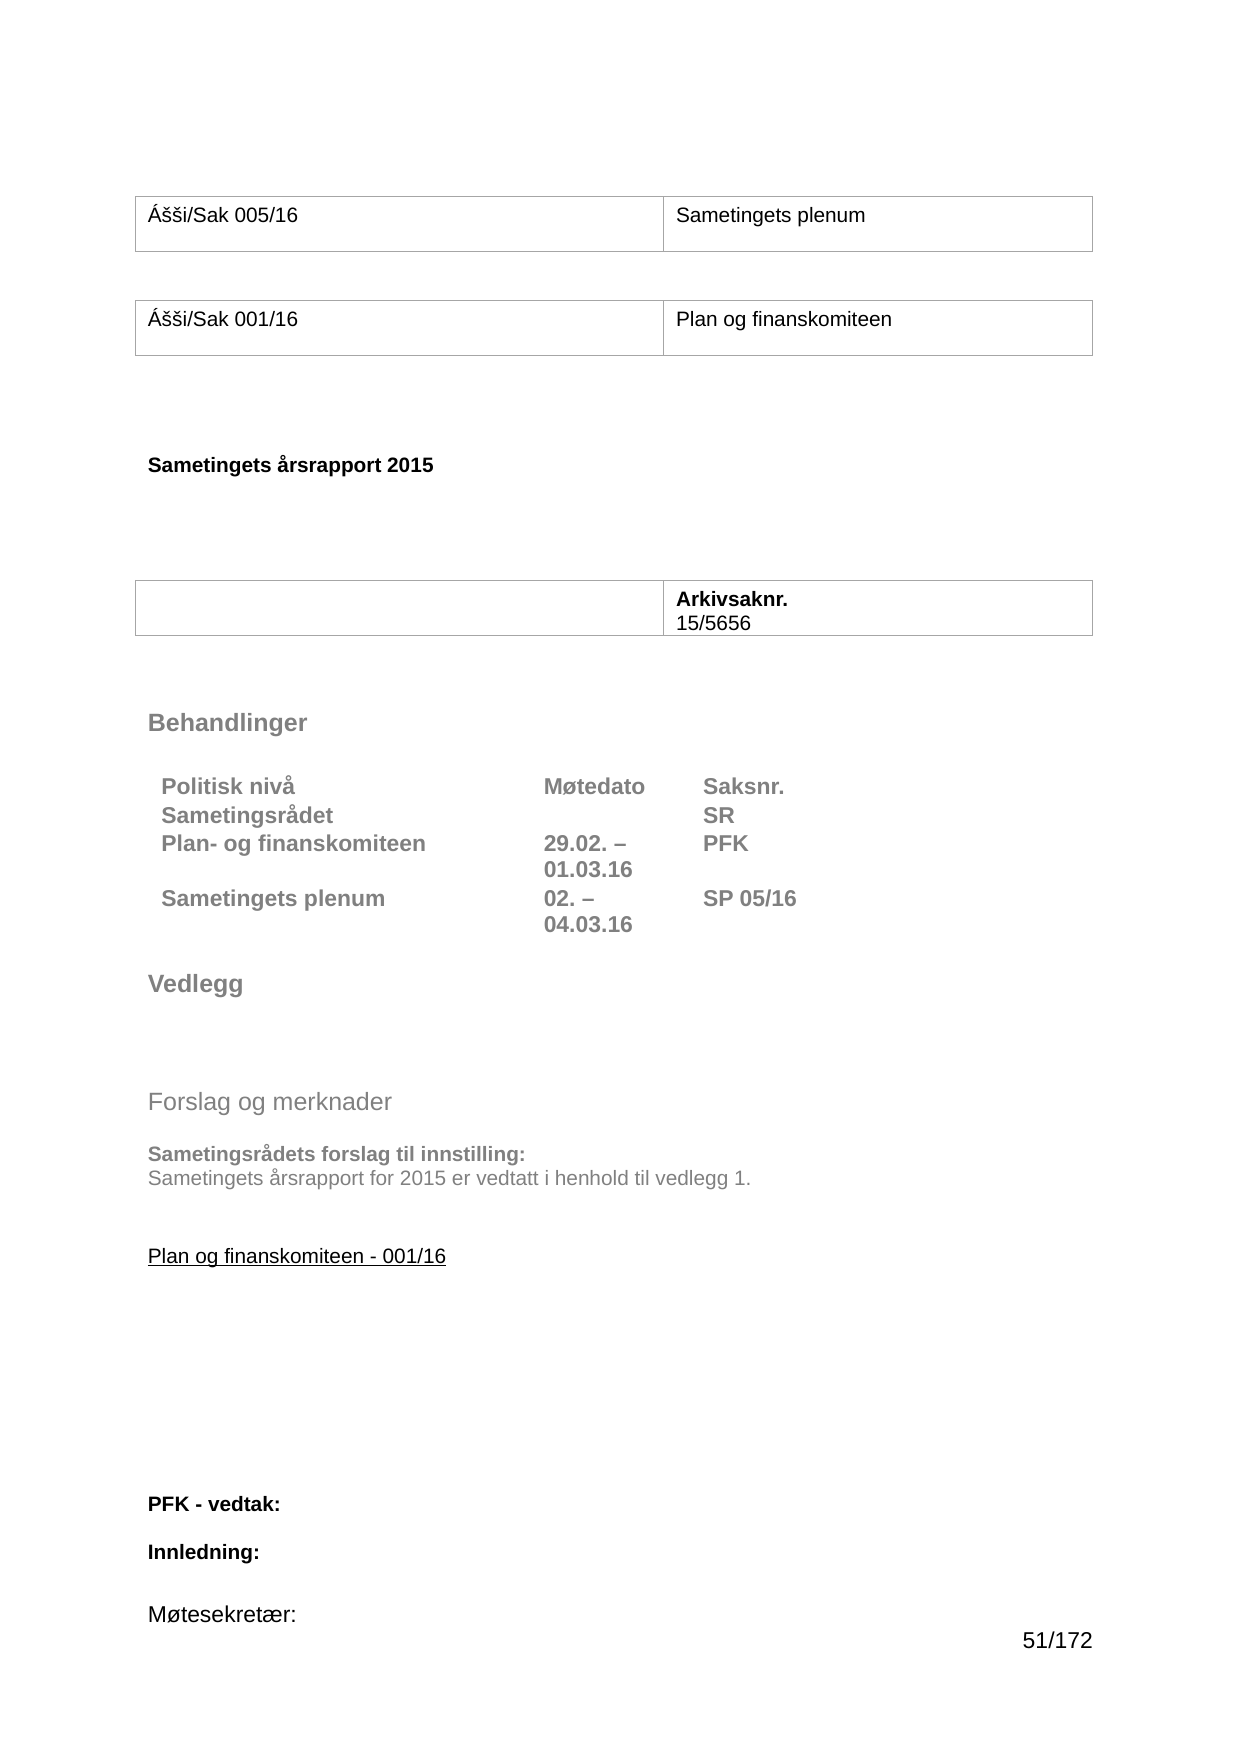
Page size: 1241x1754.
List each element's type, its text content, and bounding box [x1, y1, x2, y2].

table_cell SP 05/16 [689, 884, 1056, 939]
table_cell [664, 636, 1092, 659]
table_header Forslag og merknader Sametingsrådets forslag til innstilling: Sametingets årsrapport for 2015 er vedtatt i henhold til vedlegg 1. [136, 1087, 763, 1217]
table_header Møtedato [530, 772, 689, 801]
table_header Sametingets plenum [664, 197, 1092, 251]
text Plan og finanskomiteen - 001/16 [148, 1244, 1093, 1298]
table_cell SR [689, 801, 1056, 829]
table_cell [136, 636, 664, 659]
table_header Behandlinger Vedlegg [136, 708, 1067, 1060]
table_header Plan og finanskomiteen [664, 301, 1092, 355]
table_header Ášši/Sak 005/16 [136, 197, 663, 251]
table_header Saksnr. [689, 772, 1056, 801]
table_header Ášši/Sak 001/16 [136, 301, 663, 355]
table_cell Plan- og finanskomiteen [148, 829, 530, 884]
table_header [136, 1371, 1096, 1395]
table_cell PFK [689, 829, 1056, 884]
table_header [148, 1034, 998, 1059]
table_cell [530, 801, 689, 829]
text PFK - vedtak: [148, 1492, 1093, 1516]
table_cell Sametingets plenum [148, 884, 530, 939]
text Sametingets årsrapport 2015 [148, 453, 1093, 477]
table_header Arkivsaknr. 15/5656 [664, 581, 1092, 634]
table_header Politisk nivå [148, 772, 530, 801]
table_cell Sametingsrådet [148, 801, 530, 829]
table_header Innledning: [136, 1540, 1104, 1595]
table_header [136, 581, 663, 634]
table_cell 29.02. – 01.03.16 [530, 829, 689, 884]
table_cell 02. – 04.03.16 [530, 884, 689, 939]
